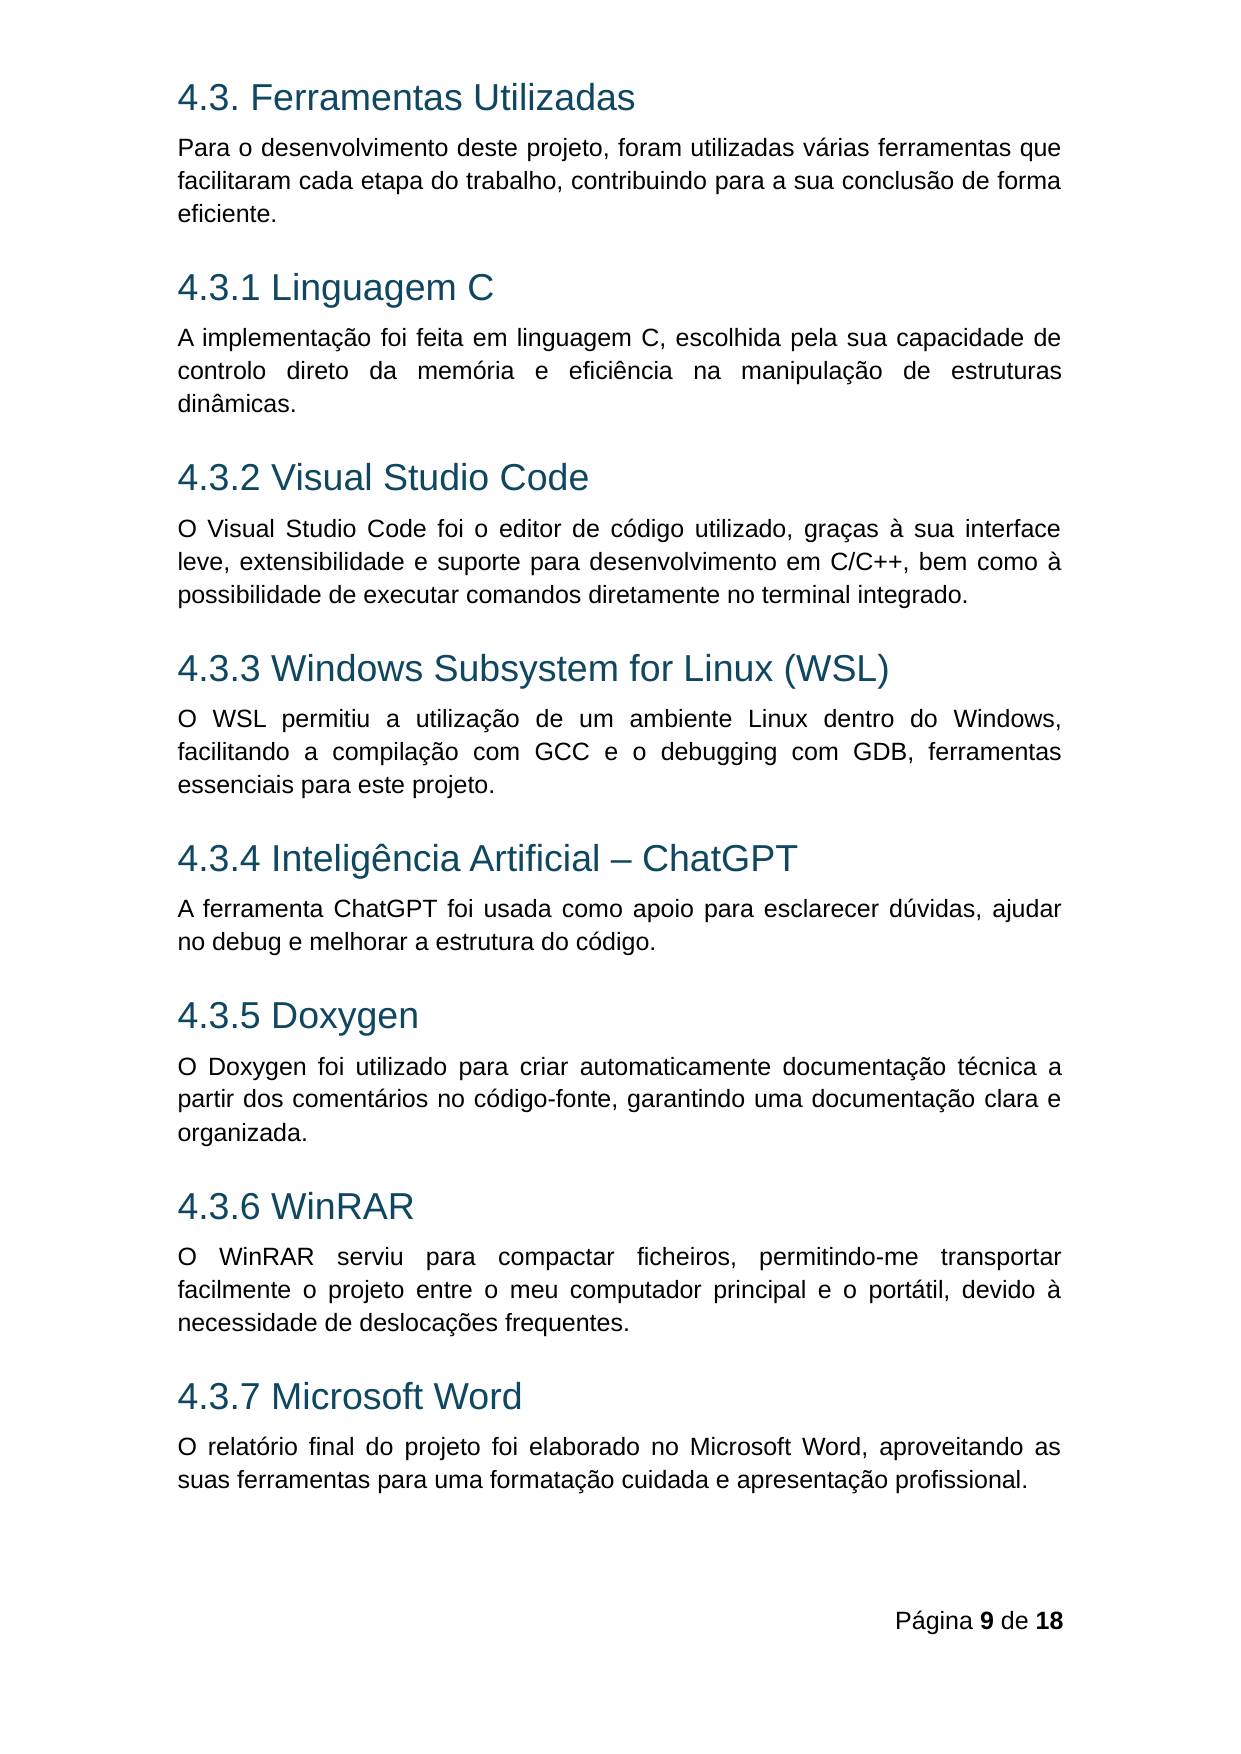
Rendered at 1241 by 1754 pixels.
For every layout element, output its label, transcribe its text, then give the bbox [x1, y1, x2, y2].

text Para o desenvolvimento deste projeto, foram utilizadas várias ferramentas que facilitaram cada etapa do trabalho, contribuindo para a sua conclusão de forma eficiente. [177, 133, 1063, 228]
text A ferramenta ChatGPT foi usada como apoio para esclarecer dúvidas, ajudar no debug e melhorar a estrutura do código. [177, 894, 1063, 956]
subtitle 4.3.1 Linguagem C [177, 265, 1063, 308]
text O Doxygen foi utilizado para criar automaticamente documentação técnica a partir dos comentários no código-fonte, garantindo uma documentação clara e organizada. [177, 1051, 1063, 1146]
subtitle 4.3.3 Windows Subsystem for Linux (WSL) [177, 646, 1063, 689]
text O Visual Studio Code foi o editor de código utilizado, graças à sua interface leve, extensibilidade e suporte para desenvolvimento em C/C++, bem como à possibilidade de executar comandos diretamente no terminal integrado. [177, 513, 1063, 608]
text O relatório final do projeto foi elaborado no Microsoft Word, aproveitando as suas ferramentas para uma formatação cuidada e apresentação profissional. [177, 1432, 1063, 1494]
subtitle 4.3.6 WinRAR [177, 1184, 1063, 1227]
subtitle 4.3.7 Microsoft Word [177, 1374, 1063, 1417]
text O WinRAR serviu para compactar ficheiros, permitindo-me transportar facilmente o projeto entre o meu computador principal e o portátil, devido à necessidade de deslocações frequentes. [177, 1242, 1063, 1337]
text O WSL permitiu a utilização de um ambiente Linux dentro do Windows, facilitando a compilação com GCC e o debugging com GDB, ferramentas essenciais para este projeto. [177, 704, 1063, 799]
subtitle 4.3.2 Visual Studio Code [177, 456, 1063, 499]
text A implementação foi feita em linguagem C, escolhida pela sua capacidade de controlo direto da memória e eficiência na manipulação de estruturas dinâmicas. [177, 323, 1063, 418]
subtitle 4.3. Ferramentas Utilizadas [177, 75, 1063, 118]
subtitle 4.3.4 Inteligência Artificial – ChatGPT [177, 836, 1063, 879]
subtitle 4.3.5 Doxygen [177, 993, 1063, 1037]
